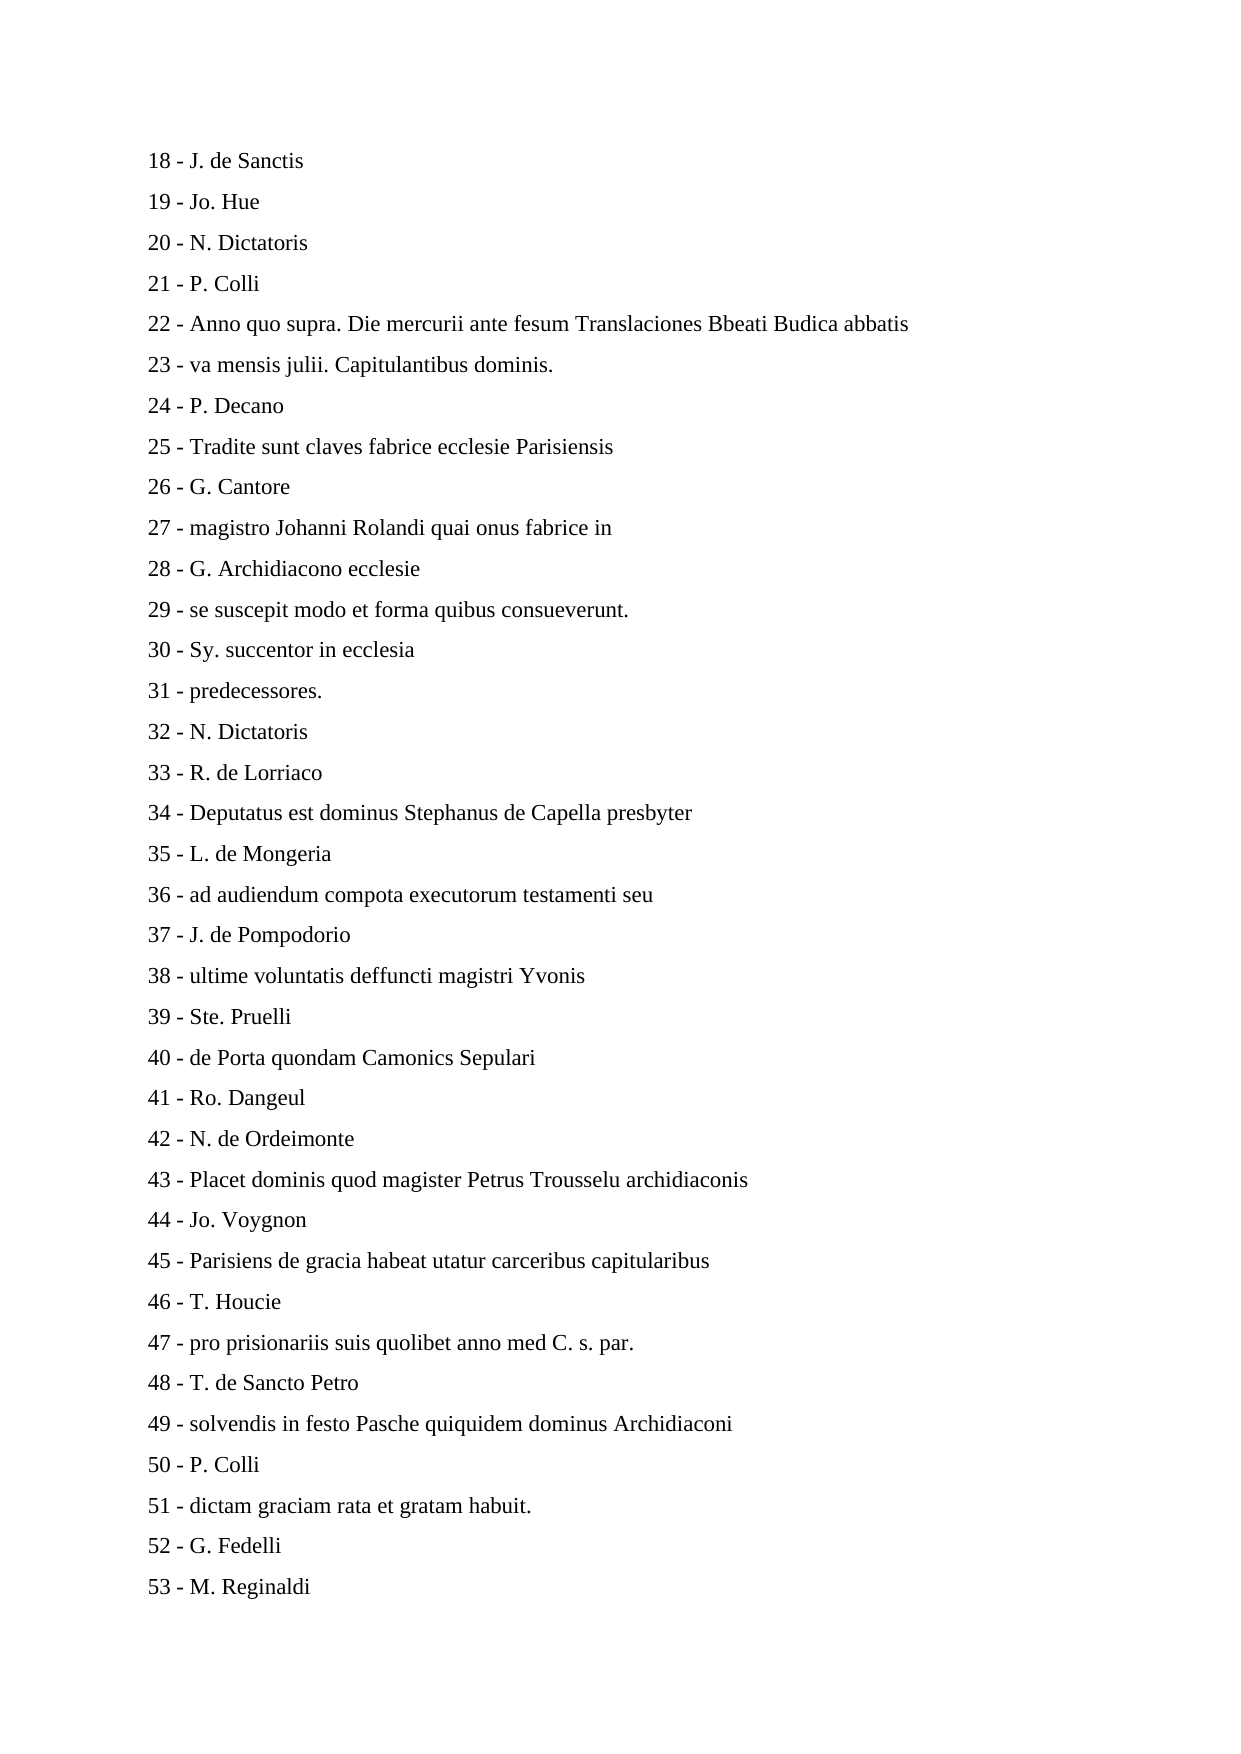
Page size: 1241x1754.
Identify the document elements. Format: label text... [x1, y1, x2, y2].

text 33 - R. de Lorriaco [148, 758, 1093, 785]
text 22 - Anno quo supra. Die mercurii ante fesum Translaciones Bbeati Budica abbatis [148, 311, 1093, 337]
text 50 - P. Colli [148, 1451, 1093, 1477]
text 44 - Jo. Voygnon [148, 1207, 1093, 1233]
text 47 - pro prisionariis suis quolibet anno med C. s. par. [148, 1329, 1093, 1355]
text 45 - Parisiens de gracia habeat utatur carceribus capitularibus [148, 1247, 1093, 1274]
text 51 - dictam graciam rata et gratam habuit. [148, 1492, 1093, 1518]
text 52 - G. Fedelli [148, 1532, 1093, 1559]
text 21 - P. Colli [148, 270, 1093, 296]
text 24 - P. Decano [148, 392, 1093, 418]
text 31 - predecessores. [148, 677, 1093, 703]
text 25 - Tradite sunt claves fabrice ecclesie Parisiensis [148, 433, 1093, 459]
text 29 - se suscepit modo et forma quibus consueverunt. [148, 596, 1093, 622]
text 34 - Deputatus est dominus Stephanus de Capella presbyter [148, 799, 1093, 826]
text 35 - L. de Mongeria [148, 840, 1093, 866]
text 26 - G. Cantore [148, 473, 1093, 500]
text 18 - J. de Sanctis [148, 148, 1093, 174]
text 43 - Placet dominis quod magister Petrus Trousselu archidiaconis [148, 1166, 1093, 1192]
text 53 - M. Reginaldi [148, 1573, 1093, 1599]
text 19 - Jo. Hue [148, 188, 1093, 215]
text 20 - N. Dictatoris [148, 229, 1093, 255]
text 27 - magistro Johanni Rolandi quai onus fabrice in [148, 514, 1093, 541]
text 48 - T. de Sancto Petro [148, 1369, 1093, 1396]
text 36 - ad audiendum compota executorum testamenti seu [148, 881, 1093, 907]
text 37 - J. de Pompodorio [148, 921, 1093, 948]
text 42 - N. de Ordeimonte [148, 1125, 1093, 1151]
text 40 - de Porta quondam Camonics Sepulari [148, 1044, 1093, 1070]
text 23 - va mensis julii. Capitulantibus dominis. [148, 351, 1093, 378]
text 32 - N. Dictatoris [148, 718, 1093, 744]
text 39 - Ste. Pruelli [148, 1003, 1093, 1029]
text 46 - T. Houcie [148, 1288, 1093, 1314]
text 41 - Ro. Dangeul [148, 1084, 1093, 1111]
text 28 - G. Archidiacono ecclesie [148, 555, 1093, 581]
text 49 - solvendis in festo Pasche quiquidem dominus Archidiaconi [148, 1410, 1093, 1437]
text 30 - Sy. succentor in ecclesia [148, 636, 1093, 663]
text 38 - ultime voluntatis deffuncti magistri Yvonis [148, 962, 1093, 988]
